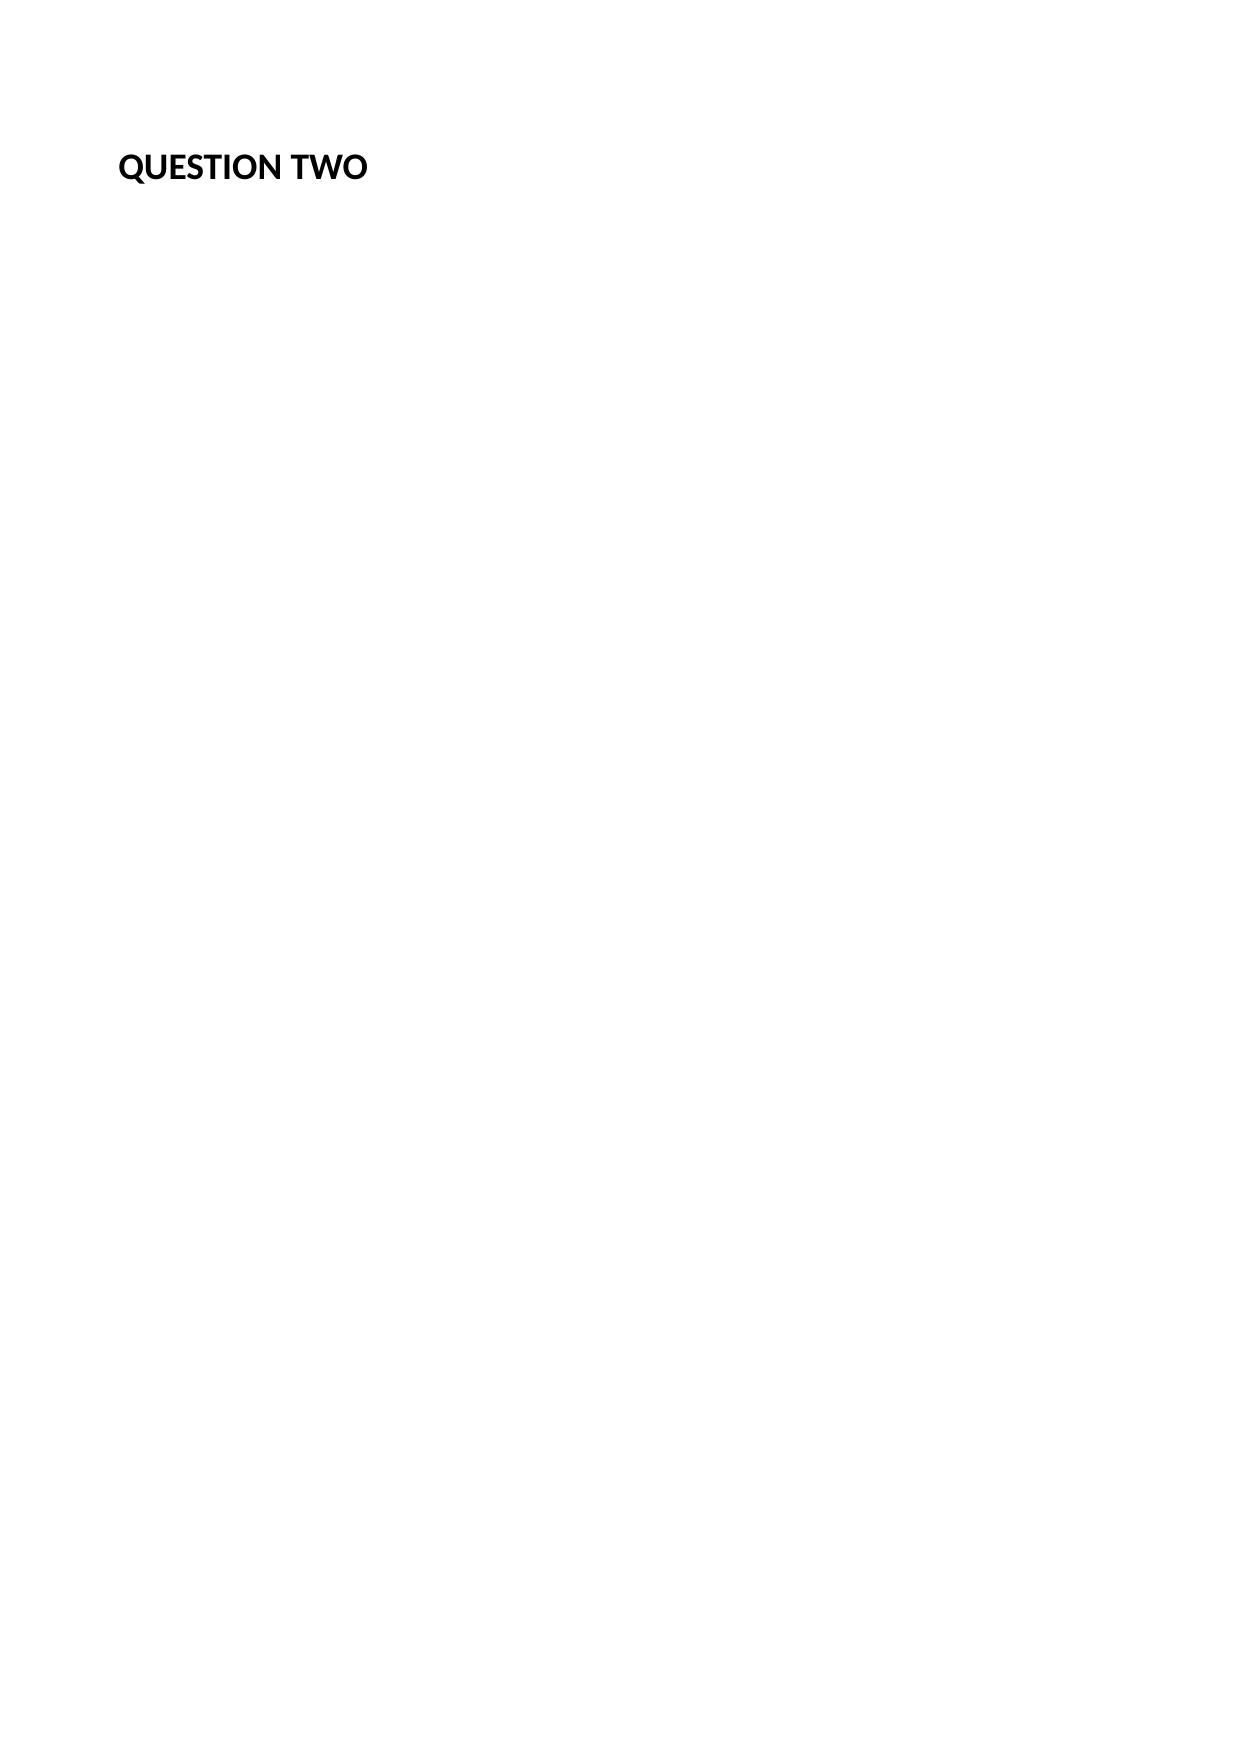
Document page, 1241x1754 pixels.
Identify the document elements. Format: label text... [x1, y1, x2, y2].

subtitle QUESTION TWO [118, 143, 1122, 189]
